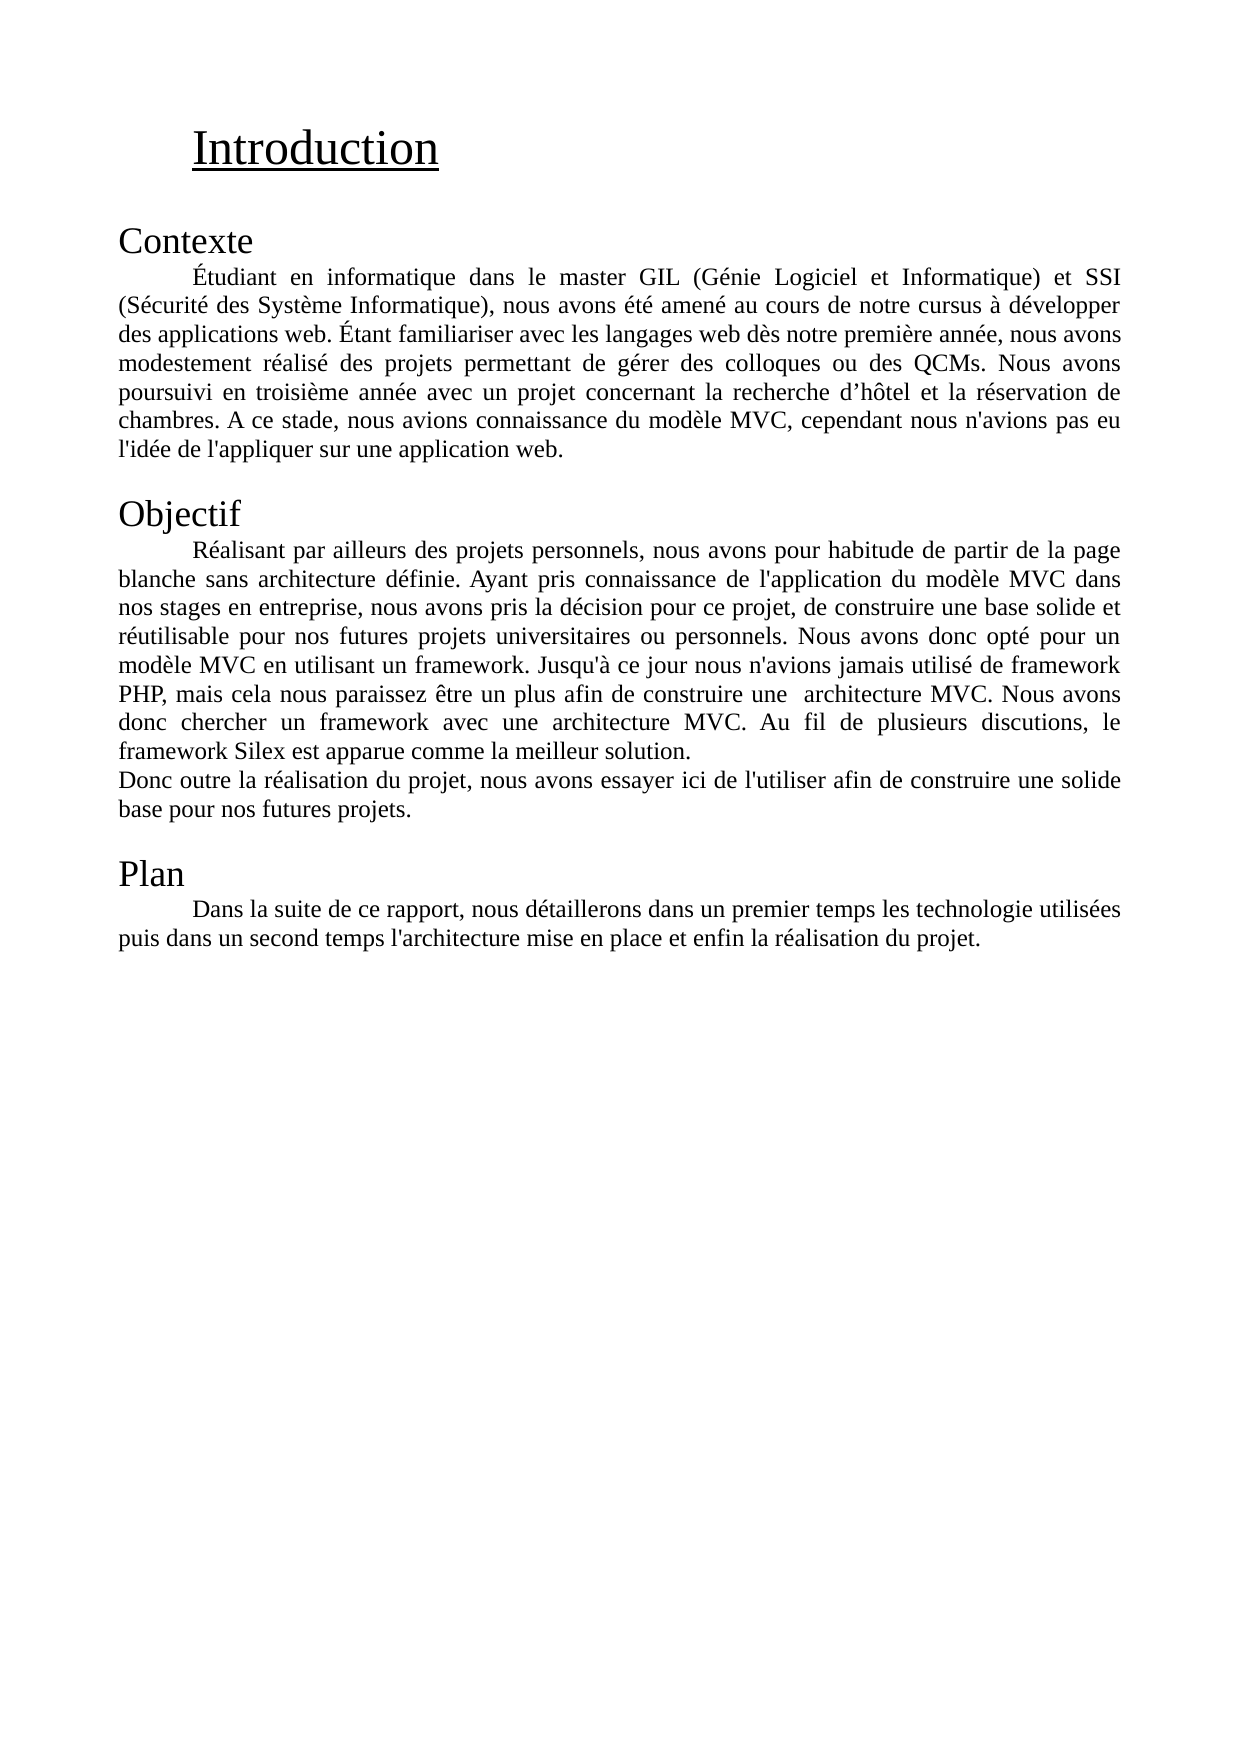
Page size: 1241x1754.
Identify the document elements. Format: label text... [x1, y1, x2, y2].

text Plan [118, 851, 1122, 894]
text Contexte [118, 219, 1122, 262]
text Donc outre la réalisation du projet, nous avons essayer ici de l'utiliser afin de construire une solide base pour nos futures projets. [118, 765, 1122, 822]
text Réalisant par ailleurs des projets personnels, nous avons pour habitude de partir de la page blanche sans architecture définie. Ayant pris connaissance de l'application du modèle MVC dans nos stages en entreprise, nous avons pris la décision pour ce projet, de construire une base solide et réutilisable pour nos futures projets universitaires ou personnels. Nous avons donc opté pour un modèle MVC en utilisant un framework. Jusqu'à ce jour nous n'avions jamais utilisé de framework PHP, mais cela nous paraissez être un plus afin de construire une architecture MVC. Nous avons donc chercher un framework avec une architecture MVC. Au fil de plusieurs discutions, le framework Silex est apparue comme la meilleur solution. [118, 535, 1122, 765]
text Objectif [118, 492, 1122, 535]
text Dans la suite de ce rapport, nous détaillerons dans un premier temps les technologie utilisées puis dans un second temps l'architecture mise en place et enfin la réalisation du projet. [118, 894, 1122, 952]
text Étudiant en informatique dans le master GIL (Génie Logiciel et Informatique) et SSI (Sécurité des Système Informatique), nous avons été amené au cours de notre cursus à développer des applications web. Étant familiariser avec les langages web dès notre première année, nous avons modestement réalisé des projets permettant de gérer des colloques ou des QCMs. Nous avons poursuivi en troisième année avec un projet concernant la recherche d’hôtel et la réservation de chambres. A ce stade, nous avions connaissance du modèle MVC, cependant nous n'avions pas eu l'idée de l'appliquer sur une application web. [118, 262, 1122, 463]
text Introduction [118, 118, 1122, 176]
